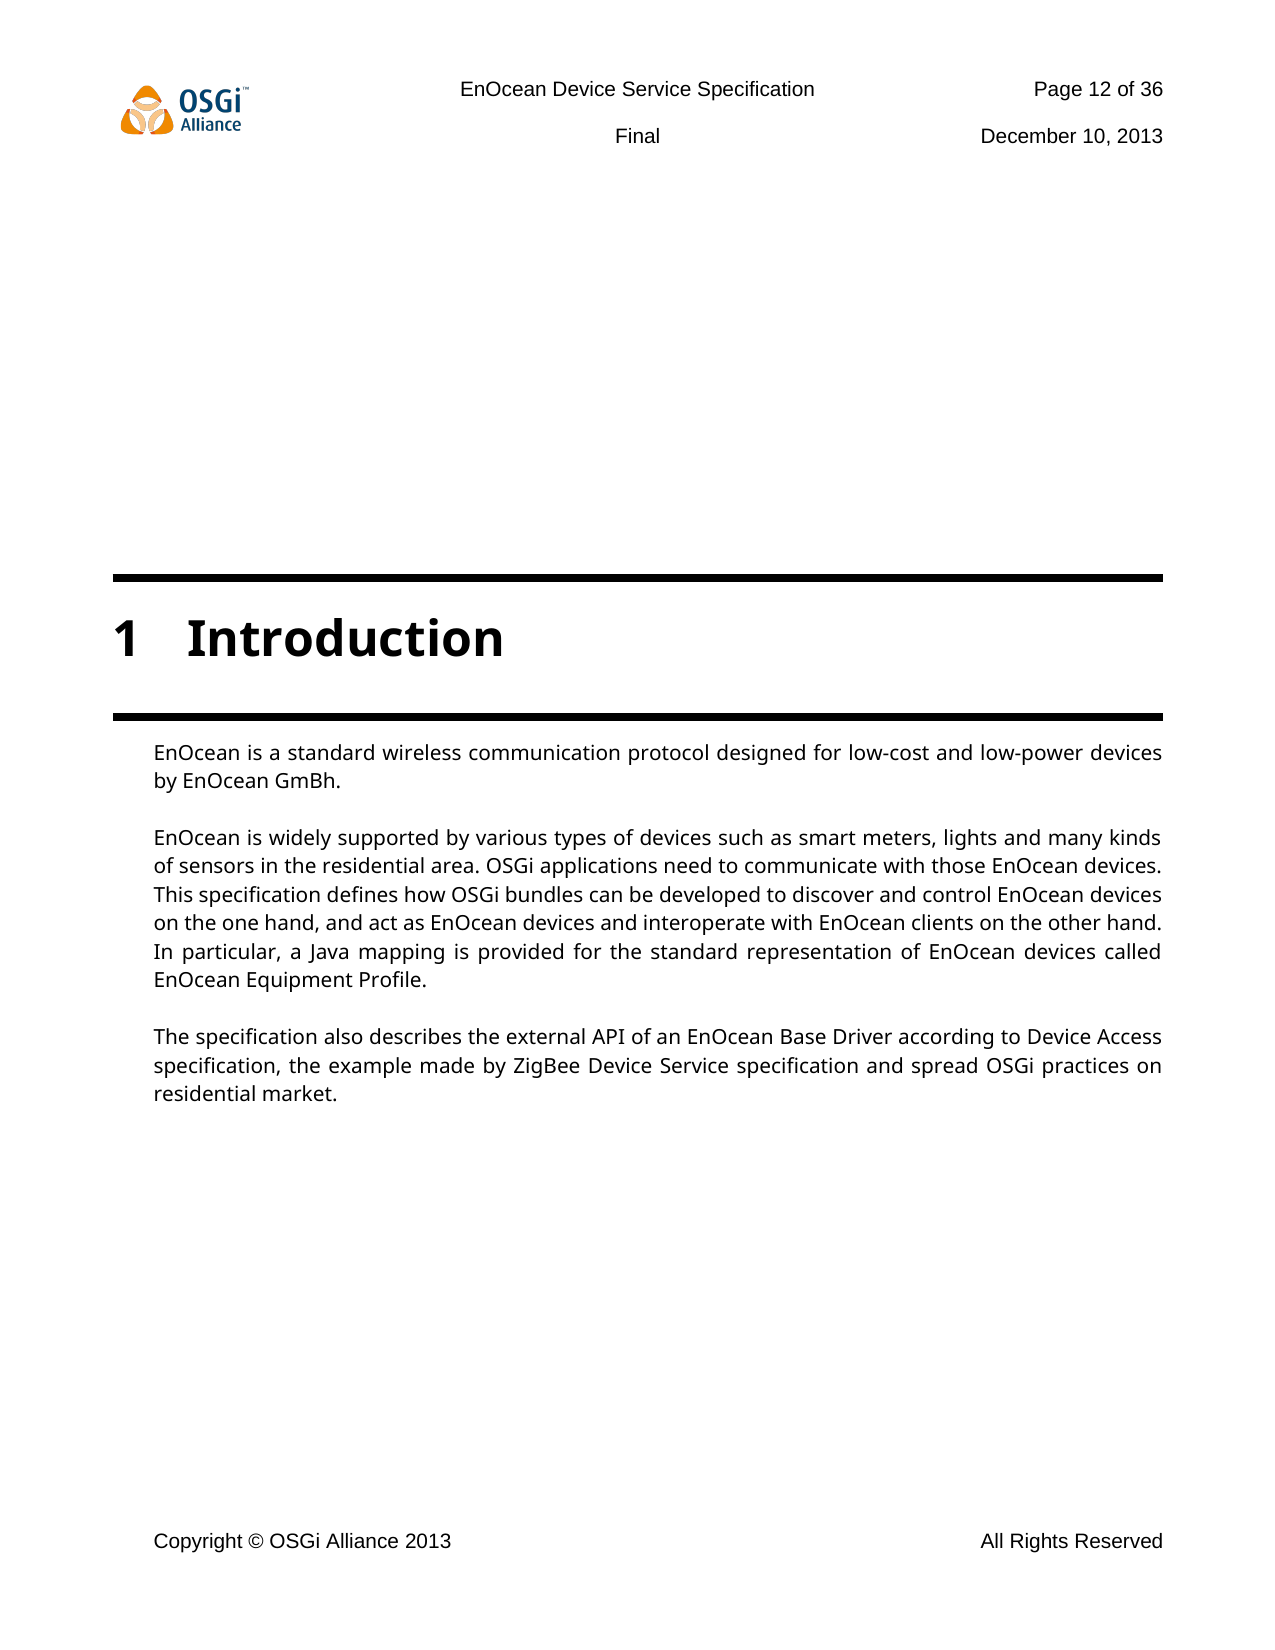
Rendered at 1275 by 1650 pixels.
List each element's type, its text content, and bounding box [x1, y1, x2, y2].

text EnOcean is a standard wireless communication protocol designed for low-cost and low-power devices by EnOcean GmBh. [153, 738, 1163, 795]
picture [113, 78, 257, 142]
text EnOcean is widely supported by various types of devices such as smart meters, lights and many kinds of sensors in the residential area. OSGi applications need to communicate with those EnOcean devices. This specification defines how OSGi bundles can be developed to discover and control EnOcean devices on the one hand, and act as EnOcean devices and interoperate with EnOcean clients on the other hand. In particular, a Java mapping is provided for the standard representation of EnOcean devices called EnOcean Equipment Profile. [153, 823, 1163, 994]
subtitle Introduction [112, 575, 1163, 721]
text The specification also describes the external API of an EnOcean Base Driver according to Device Access specification, the example made by ZigBee Device Service specification and spread OSGi practices on residential market. [153, 1022, 1163, 1108]
